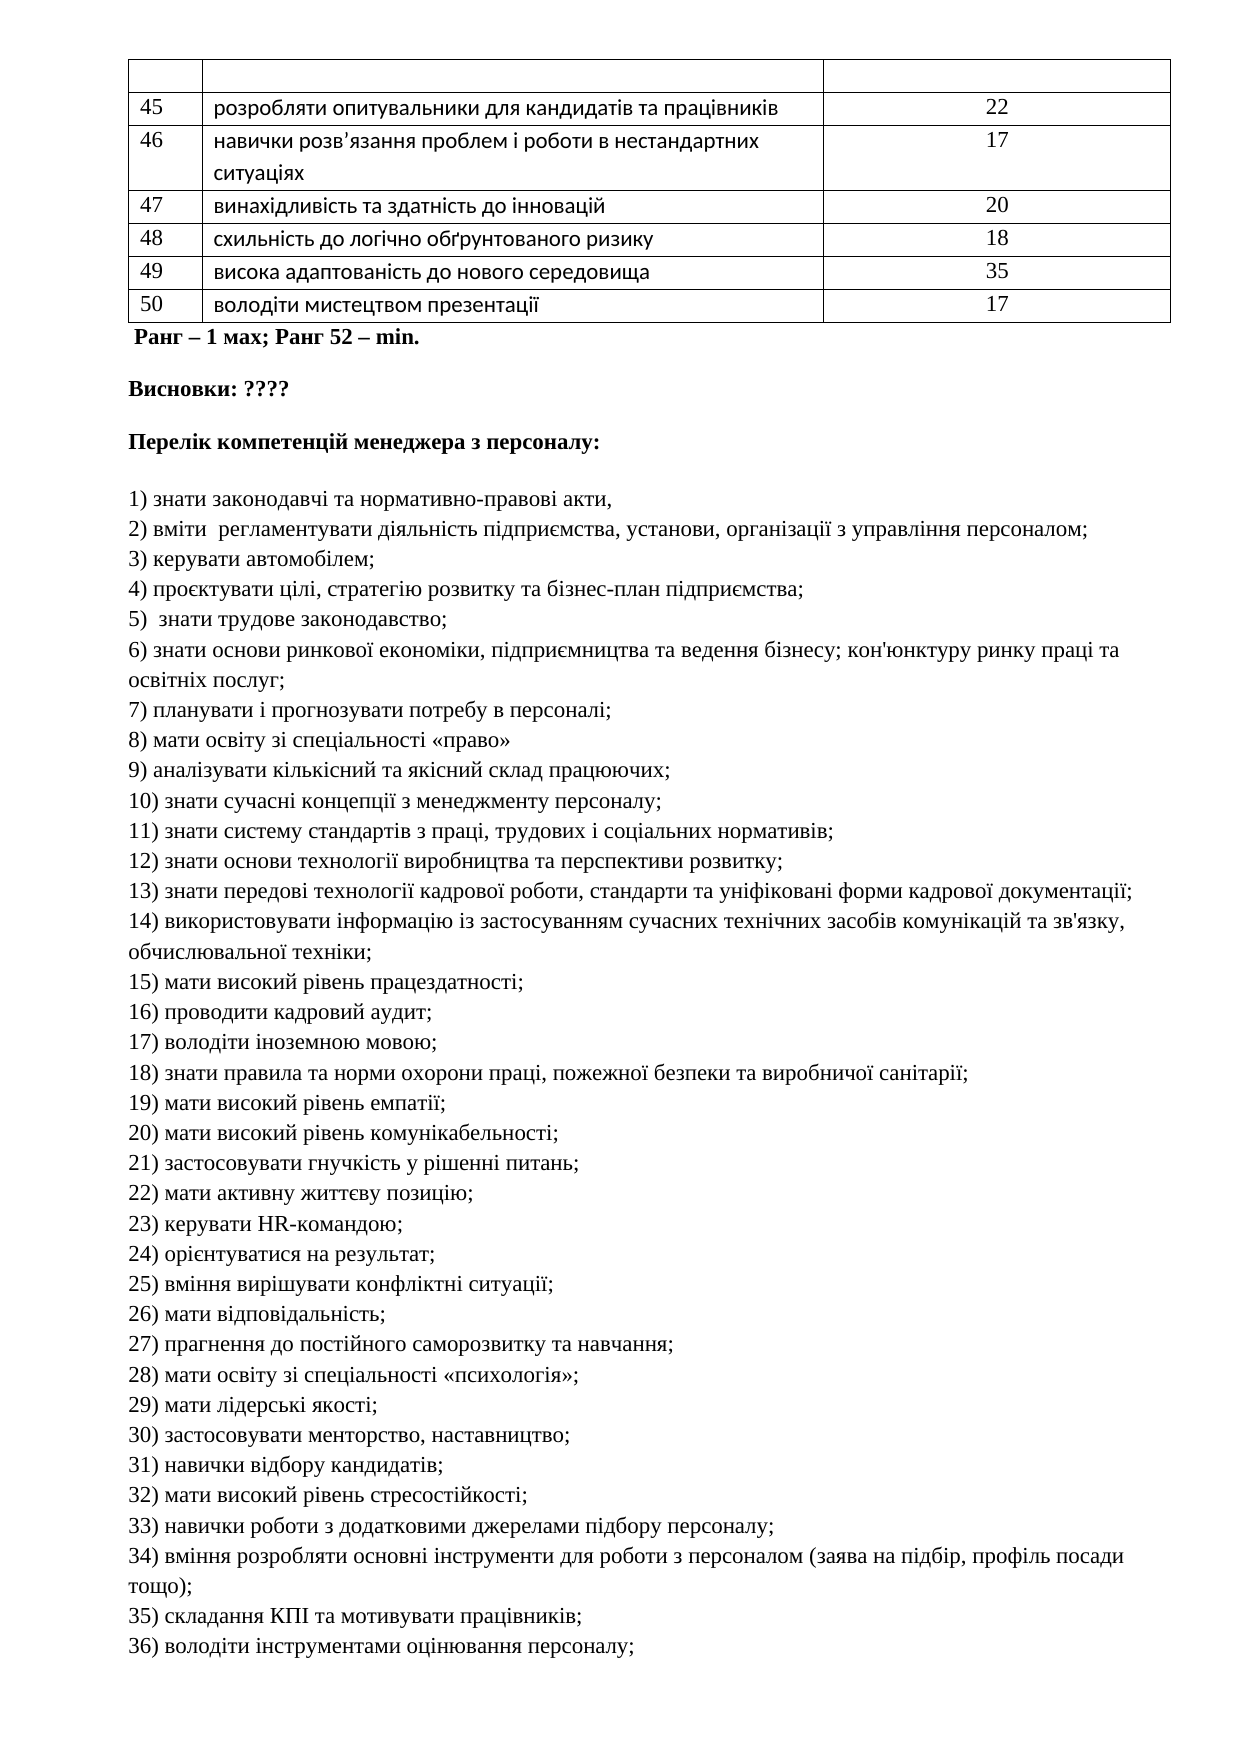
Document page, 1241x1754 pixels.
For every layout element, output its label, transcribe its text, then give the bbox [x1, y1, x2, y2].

table_cell 46 [129, 126, 202, 190]
text 27) прагнення до постійного саморозвитку та навчання; [128, 1331, 1171, 1357]
text Ранг ‒ 1 мах; Ранг 52 ‒ mіn. [128, 323, 1171, 349]
text 29) мати лідерські якості; [128, 1391, 1171, 1417]
text 34) вміння розробляти основні інструменти для роботи з персоналом (заява на підбір, профіль посади тощо); [128, 1542, 1171, 1598]
table_cell навички розв’язання проблем і роботи в нестандартних ситуаціях [203, 126, 823, 190]
text 32) мати високий рівень стресостійкості; [128, 1482, 1171, 1508]
text 15) мати високий рівень працездатності; [128, 968, 1171, 994]
table_cell [203, 60, 823, 92]
text 5) знати трудове законодавство; [128, 606, 1171, 632]
text 19) мати високий рівень емпатії; [128, 1089, 1171, 1115]
text 3) керувати автомобілем; [128, 545, 1171, 571]
table_cell [129, 60, 202, 92]
text 30) застосовувати менторство, наставництво; [128, 1421, 1171, 1447]
text 13) знати передові технології кадрової роботи, стандарти та уніфіковані форми кадрової документації; [128, 877, 1171, 904]
text Перелік компетенцій менеджера з персоналу: [128, 428, 1171, 454]
text 17) володіти іноземною мовою; [128, 1028, 1171, 1055]
table_cell [824, 60, 1170, 92]
text Висновки: ???? [128, 375, 1171, 402]
text 23) керувати HR-командою; [128, 1210, 1171, 1236]
text 7) планувати і прогнозувати потребу в персоналі; [128, 696, 1171, 722]
text 31) навички відбору кандидатів; [128, 1451, 1171, 1478]
text 12) знати основи технології виробництва та перспективи розвитку; [128, 847, 1171, 873]
text 28) мати освіту зі спеціальності «психологія»; [128, 1361, 1171, 1387]
text 10) знати сучасні концепції з менеджменту персоналу; [128, 787, 1171, 813]
table_cell 35 [824, 257, 1170, 289]
table_cell 18 [824, 224, 1170, 256]
table_cell 49 [129, 257, 202, 289]
text 24) орієнтуватися на результат; [128, 1240, 1171, 1266]
text 14) використовувати інформацію із застосуванням сучасних технічних засобів комунікацій та зв'язку, обчислювальної техніки; [128, 908, 1171, 964]
table_cell 17 [824, 290, 1170, 322]
text 1) знати законодавчі та нормативно-правові акти, [128, 485, 1171, 511]
table_cell розробляти опитувальники для кандидатів та працівників [203, 93, 823, 125]
text 8) мати освіту зі спеціальності «право» [128, 726, 1171, 753]
text 11) знати систему стандартів з праці, трудових і соціальних нормативів; [128, 817, 1171, 843]
text 33) навички роботи з додатковими джерелами підбору персоналу; [128, 1512, 1171, 1538]
text 2) вміти регламентувати діяльність підприємства, установи, організації з управління персоналом; [128, 515, 1171, 541]
text 18) знати правила та норми охорони праці, пожежної безпеки та виробничої санітарії; [128, 1059, 1171, 1085]
table_cell 47 [129, 191, 202, 223]
text 26) мати відповідальність; [128, 1300, 1171, 1327]
table_cell схильність до логічно обґрунтованого ризику [203, 224, 823, 256]
text 9) аналізувати кількісний та якісний склад працюючих; [128, 757, 1171, 783]
text 20) мати високий рівень комунікабельності; [128, 1119, 1171, 1145]
text 16) проводити кадровий аудит; [128, 998, 1171, 1024]
table_cell 45 [129, 93, 202, 125]
text 6) знати основи ринкової економіки, підприємництва та ведення бізнесу; кон'юнктуру ринку праці та освітніх послуг; [128, 636, 1171, 692]
table_cell володіти мистецтвом презентації [203, 290, 823, 322]
text 25) вміння вирішувати конфліктні ситуації; [128, 1270, 1171, 1296]
text 4) проєктувати цілі, стратегію розвитку та бізнес-план підприємства; [128, 575, 1171, 602]
text 36) володіти інструментами оцінювання персоналу; [128, 1633, 1171, 1659]
table_cell винахідливість та здатність до інновацій [203, 191, 823, 223]
table_cell 20 [824, 191, 1170, 223]
text 35) складання КПІ та мотивувати працівників; [128, 1602, 1171, 1629]
table_cell 50 [129, 290, 202, 322]
table_cell 48 [129, 224, 202, 256]
table_cell 17 [824, 126, 1170, 190]
text 21) застосовувати гнучкість у рішенні питань; [128, 1149, 1171, 1176]
table_cell 22 [824, 93, 1170, 125]
text 22) мати активну життєву позицію; [128, 1179, 1171, 1206]
table_cell висока адаптованість до нового середовища [203, 257, 823, 289]
